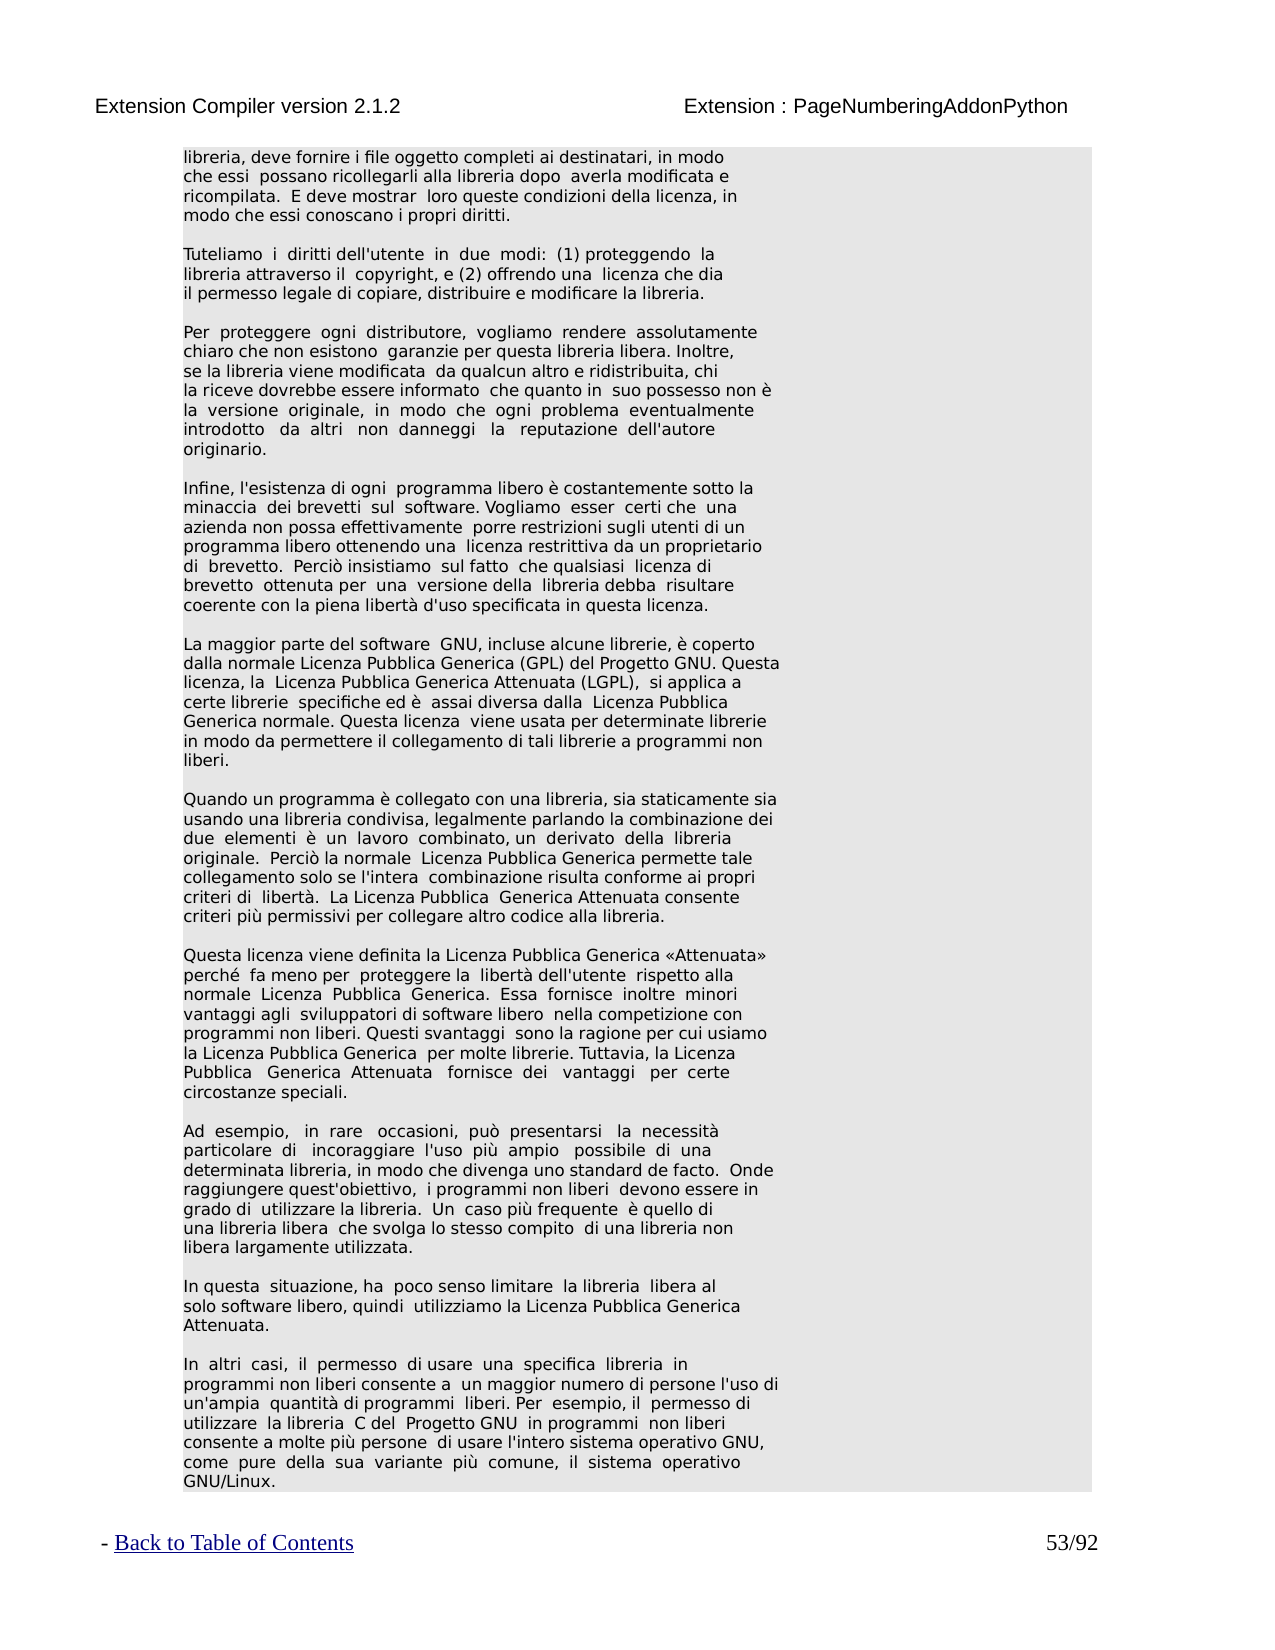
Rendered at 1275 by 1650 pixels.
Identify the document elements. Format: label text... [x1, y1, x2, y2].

text originario. [183, 440, 1092, 459]
text Pubblica Generica Attenuata fornisce dei vantaggi per certe [183, 1063, 1092, 1082]
text criteri di libertà. La Licenza Pubblica Generica Attenuata consente [183, 888, 1092, 907]
text perché fa meno per proteggere la libertà dell'utente rispetto alla [183, 966, 1092, 985]
text come pure della sua variante più comune, il sistema operativo [183, 1453, 1092, 1472]
text una libreria libera che svolga lo stesso compito di una libreria non [183, 1219, 1092, 1238]
text utilizzare la libreria C del Progetto GNU in programmi non liberi [183, 1414, 1092, 1433]
text la riceve dovrebbe essere informato che quanto in suo possesso non è [183, 381, 1092, 401]
text azienda non possa effettivamente porre restrizioni sugli utenti di un [183, 518, 1092, 537]
text vantaggi agli sviluppatori di software libero nella competizione con [183, 1004, 1092, 1024]
text Infine, l'esistenza di ogni programma libero è costantemente sotto la [183, 479, 1092, 498]
text il permesso legale di copiare, distribuire e modificare la libreria. [183, 284, 1092, 303]
text programma libero ottenendo una licenza restrittiva da un proprietario [183, 537, 1092, 557]
text Tuteliamo i diritti dell'utente in due modi: (1) proteggendo la [183, 245, 1092, 264]
text licenza, la Licenza Pubblica Generica Attenuata (LGPL), si applica a [183, 673, 1092, 693]
text consente a molte più persone di usare l'intero sistema operativo GNU, [183, 1433, 1092, 1453]
text originale. Perciò la normale Licenza Pubblica Generica permette tale [183, 849, 1092, 868]
text programmi non liberi consente a un maggior numero di persone l'uso di [183, 1375, 1092, 1394]
text liberi. [183, 751, 1092, 771]
text Generica normale. Questa licenza viene usata per determinate librerie [183, 712, 1092, 732]
text In altri casi, il permesso di usare una specifica libreria in [183, 1355, 1092, 1375]
text modo che essi conoscano i propri diritti. [183, 206, 1092, 225]
text In questa situazione, ha poco senso limitare la libreria libera al [183, 1277, 1092, 1297]
text collegamento solo se l'intera combinazione risulta conforme ai propri [183, 868, 1092, 888]
text in modo da permettere il collegamento di tali librerie a programmi non [183, 732, 1092, 751]
text usando una libreria condivisa, legalmente parlando la combinazione dei [183, 810, 1092, 829]
text criteri più permissivi per collegare altro codice alla libreria. [183, 907, 1092, 927]
text libreria, deve fornire i file oggetto completi ai destinatari, in modo [183, 147, 1092, 167]
text libera largamente utilizzata. [183, 1238, 1092, 1258]
text GNU/Linux. [183, 1472, 1092, 1492]
text particolare di incoraggiare l'uso più ampio possibile di una [183, 1141, 1092, 1160]
text Ad esempio, in rare occasioni, può presentarsi la necessità [183, 1121, 1092, 1141]
text la Licenza Pubblica Generica per molte librerie. Tuttavia, la Licenza [183, 1043, 1092, 1063]
text introdotto da altri non danneggi la reputazione dell'autore [183, 420, 1092, 440]
text Questa licenza viene definita la Licenza Pubblica Generica «Attenuata» [183, 946, 1092, 966]
text ricompilata. E deve mostrar loro queste condizioni della licenza, in [183, 186, 1092, 206]
text Attenuata. [183, 1316, 1092, 1336]
text Quando un programma è collegato con una libreria, sia staticamente sia [183, 790, 1092, 810]
text la versione originale, in modo che ogni problema eventualmente [183, 401, 1092, 420]
text normale Licenza Pubblica Generica. Essa fornisce inoltre minori [183, 985, 1092, 1004]
text minaccia dei brevetti sul software. Vogliamo esser certi che una [183, 498, 1092, 518]
text Per proteggere ogni distributore, vogliamo rendere assolutamente [183, 323, 1092, 342]
text coerente con la piena libertà d'uso specificata in questa licenza. [183, 596, 1092, 615]
text circostanze speciali. [183, 1082, 1092, 1102]
text programmi non liberi. Questi svantaggi sono la ragione per cui usiamo [183, 1024, 1092, 1043]
text dalla normale Licenza Pubblica Generica (GPL) del Progetto GNU. Questa [183, 654, 1092, 673]
text grado di utilizzare la libreria. Un caso più frequente è quello di [183, 1199, 1092, 1219]
text solo software libero, quindi utilizziamo la Licenza Pubblica Generica [183, 1297, 1092, 1316]
text che essi possano ricollegarli alla libreria dopo averla modificata e [183, 167, 1092, 186]
text chiaro che non esistono garanzie per questa libreria libera. Inoltre, [183, 342, 1092, 362]
text due elementi è un lavoro combinato, un derivato della libreria [183, 829, 1092, 849]
text determinata libreria, in modo che divenga uno standard de facto. Onde [183, 1160, 1092, 1180]
text un'ampia quantità di programmi liberi. Per esempio, il permesso di [183, 1394, 1092, 1414]
text raggiungere quest'obiettivo, i programmi non liberi devono essere in [183, 1180, 1092, 1199]
text certe librerie specifiche ed è assai diversa dalla Licenza Pubblica [183, 693, 1092, 712]
text La maggior parte del software GNU, incluse alcune librerie, è coperto [183, 634, 1092, 654]
text se la libreria viene modificata da qualcun altro e ridistribuita, chi [183, 362, 1092, 381]
text di brevetto. Perciò insistiamo sul fatto che qualsiasi licenza di [183, 557, 1092, 576]
text libreria attraverso il copyright, e (2) offrendo una licenza che dia [183, 264, 1092, 284]
text brevetto ottenuta per una versione della libreria debba risultare [183, 576, 1092, 596]
